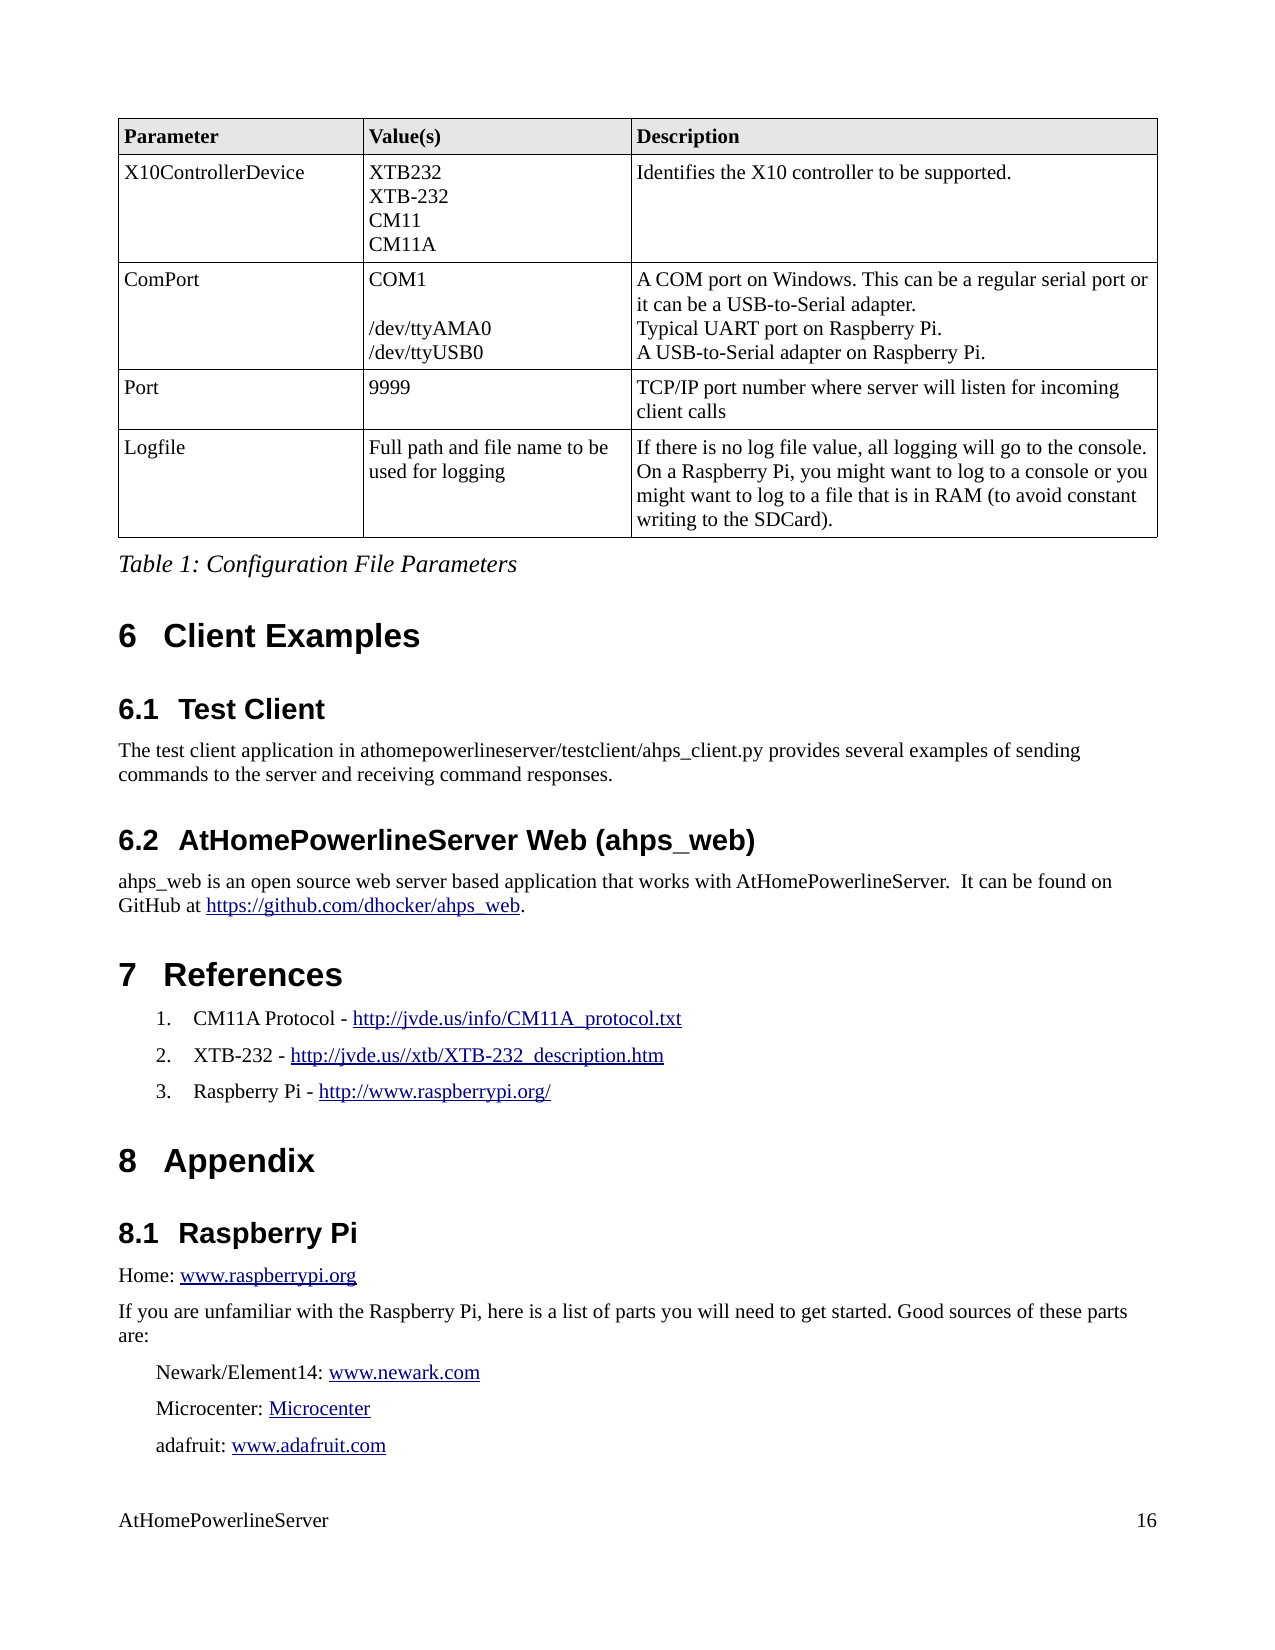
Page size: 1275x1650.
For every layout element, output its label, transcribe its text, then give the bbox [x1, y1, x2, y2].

text Table 1: Configuration File Parameters [118, 549, 1157, 578]
table_header Parameter [119, 119, 363, 154]
table_cell If there is no log file value, all logging will go to the console. On a Raspberry Pi, you might want to log to a console or you might want to log to a file that is in RAM (to avoid constant writing to the SDCard). [632, 430, 1157, 537]
list XTB-232 - http://jvde.us//xtb/XTB-232_description.htm [156, 1042, 1157, 1067]
subtitle Client Examples [118, 616, 1157, 654]
subtitle References [118, 955, 1157, 993]
table_header Description [632, 119, 1157, 154]
table_cell X10ControllerDevice [119, 155, 363, 262]
text If you are unfamiliar with the Raspberry Pi, here is a list of parts you will need to get started. Good sources of these parts are: [118, 1299, 1157, 1347]
list Microcenter: Microcenter [156, 1396, 1157, 1420]
list Newark/Element14: www.newark.com [156, 1360, 1157, 1384]
subtitle Appendix [118, 1141, 1157, 1179]
table_cell TCP/IP port number where server will listen for incoming client calls [632, 370, 1157, 429]
text The test client application in athomepowerlineserver/testclient/ahps_client.py provides several examples of sending commands to the server and receiving command responses. [118, 738, 1157, 786]
table_cell Logfile [119, 430, 363, 537]
list Raspberry Pi - http://www.raspberrypi.org/ [156, 1079, 1157, 1103]
text ahps_web is an open source web server based application that works with AtHomePowerlineServer. It can be found on GitHub at https://github.com/dhocker/ahps_web. [118, 869, 1157, 917]
table_cell ComPort [119, 263, 363, 369]
list CM11A Protocol - http://jvde.us/info/CM11A_protocol.txt [156, 1006, 1157, 1030]
table_cell Identifies the X10 controller to be supported. [632, 155, 1157, 262]
list adafruit: www.adafruit.com [156, 1433, 1157, 1457]
subtitle AtHomePowerlineServer Web (ahps_web) [118, 823, 1157, 857]
table_header Value(s) [364, 119, 631, 154]
table_cell Full path and file name to be used for logging [364, 430, 631, 537]
table_cell COM1 /dev/ttyAMA0 /dev/ttyUSB0 [364, 263, 631, 369]
table_cell 9999 [364, 370, 631, 429]
subtitle Raspberry Pi [118, 1217, 1157, 1250]
text Home: www.raspberrypi.org [118, 1263, 1157, 1287]
table_cell Port [119, 370, 363, 429]
table_cell A COM port on Windows. This can be a regular serial port or it can be a USB-to-Serial adapter. Typical UART port on Raspberry Pi. A USB-to-Serial adapter on Raspberry Pi. [632, 263, 1157, 369]
table_cell XTB232 XTB-232 CM11 CM11A [364, 155, 631, 262]
subtitle Test Client [118, 692, 1157, 725]
